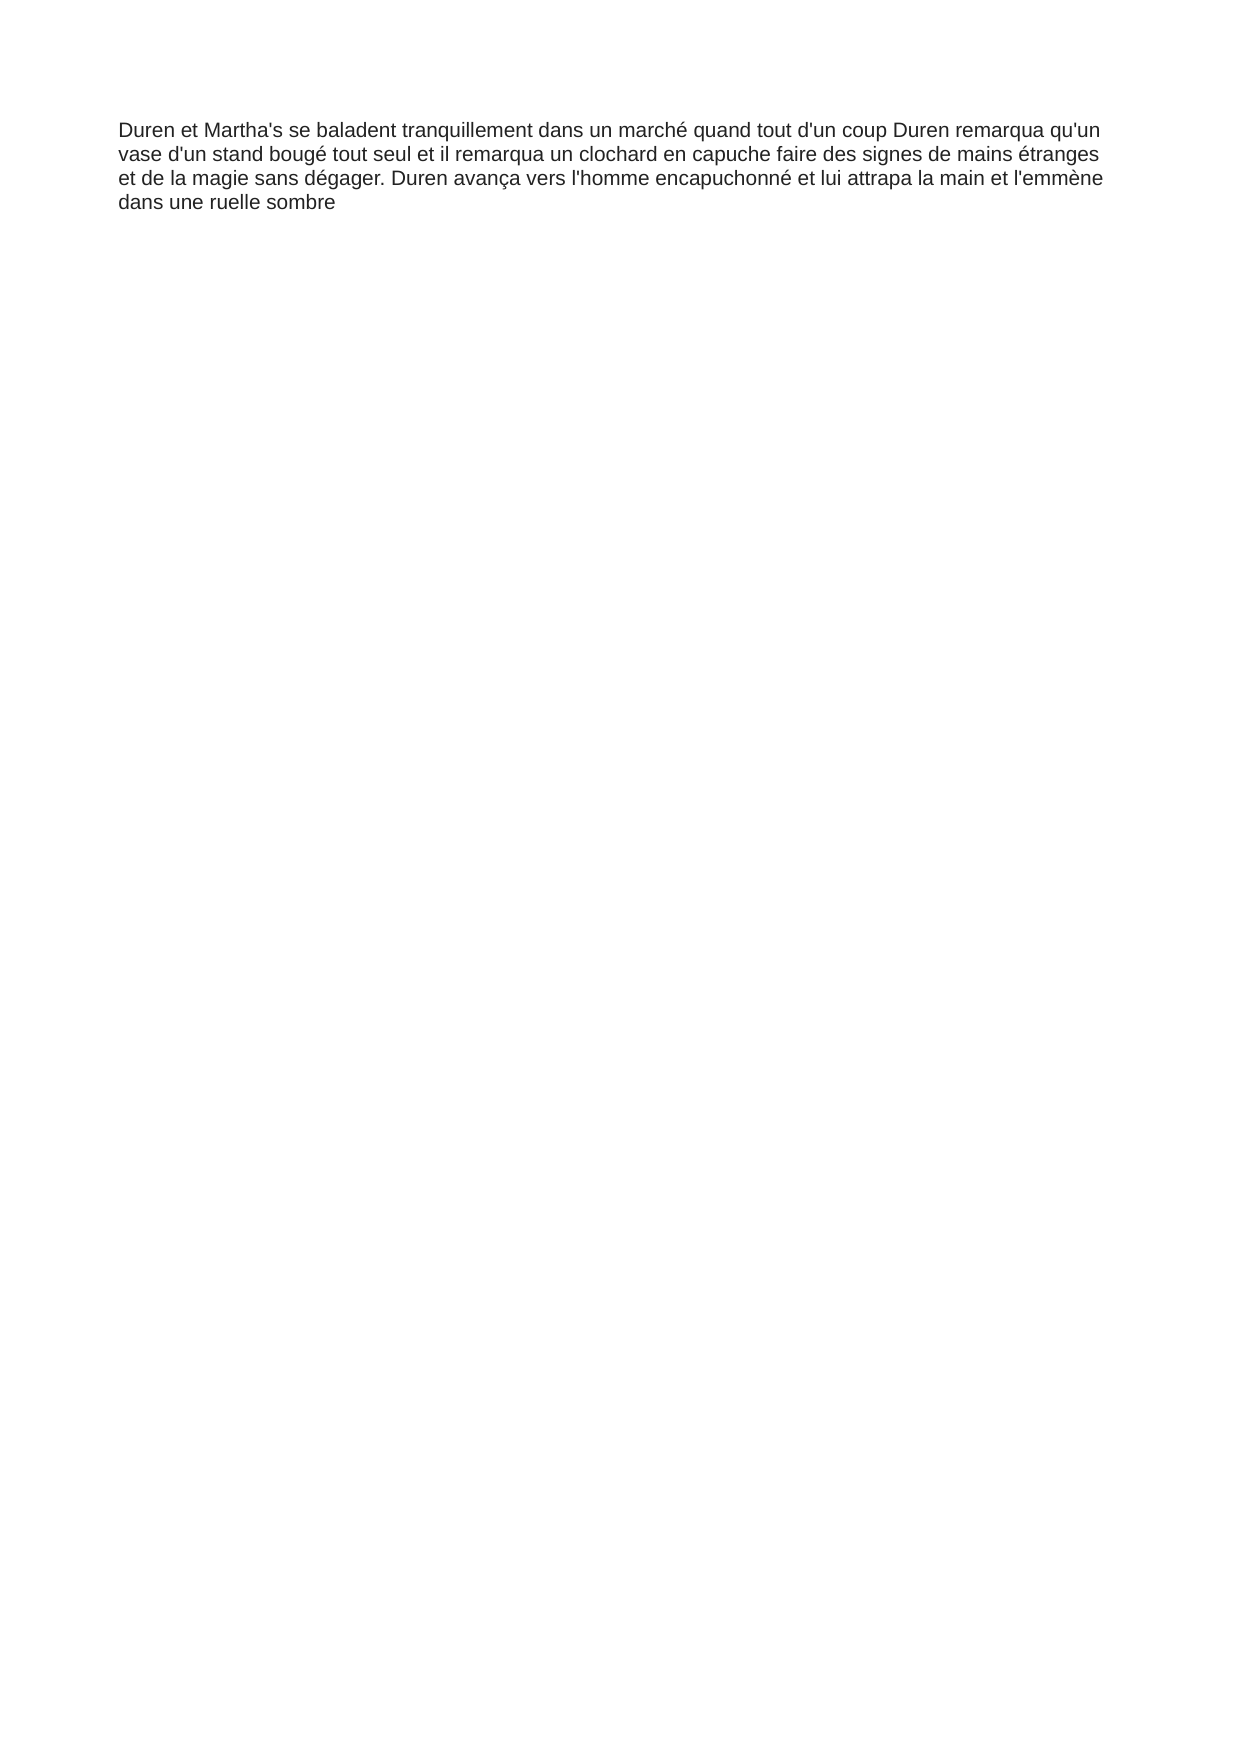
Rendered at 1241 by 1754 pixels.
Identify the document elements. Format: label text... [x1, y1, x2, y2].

text Duren et Martha's se baladent tranquillement dans un marché quand tout d'un coup Duren remarqua qu'un vase d'un stand bougé tout seul et il remarqua un clochard en capuche faire des signes de mains étranges et de la magie sans dégager. Duren avança vers l'homme encapuchonné et lui attrapa la main et l'emmène dans une ruelle sombre [118, 118, 1122, 214]
